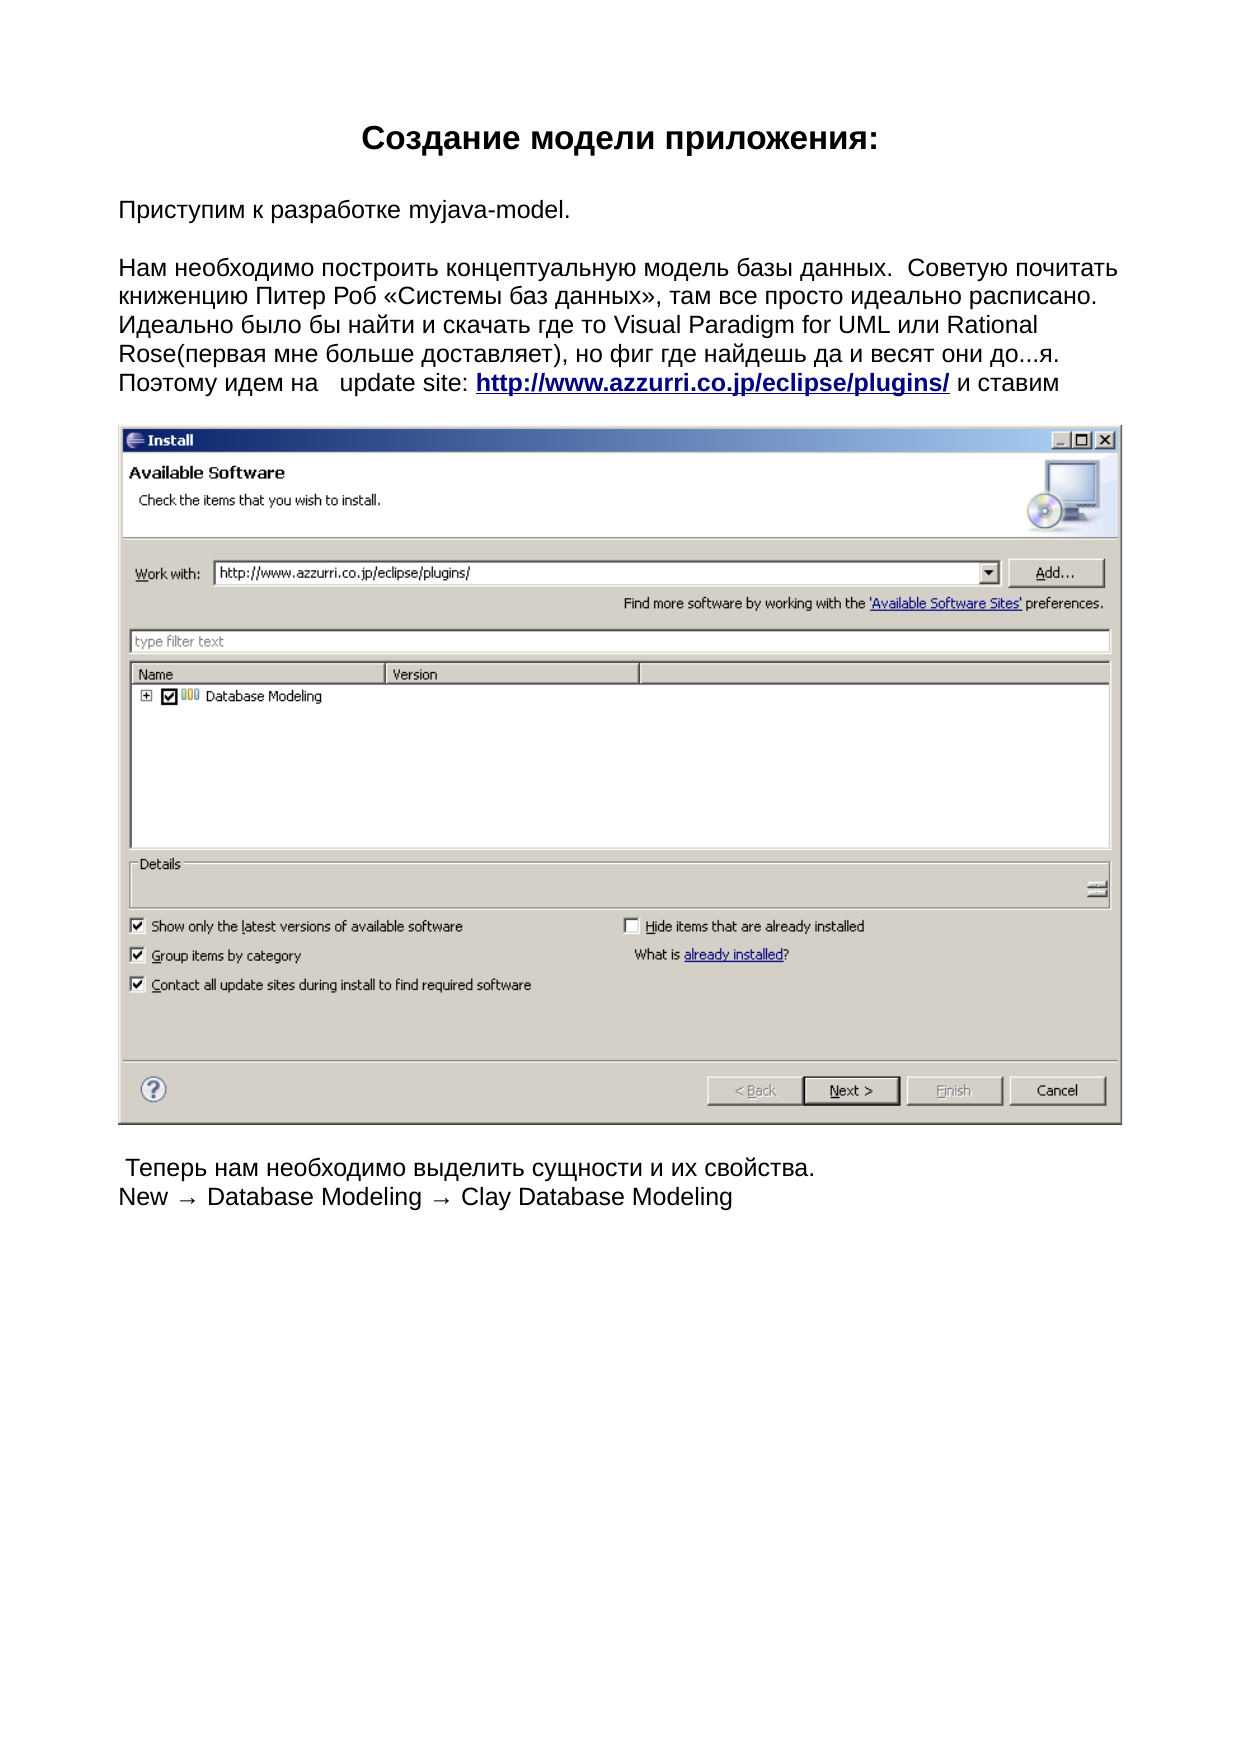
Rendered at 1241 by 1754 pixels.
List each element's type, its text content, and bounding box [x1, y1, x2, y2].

text Нам необходимо построить концептуальную модель базы данных. Советую почитать книженцию Питер Роб «Системы баз данных», там все просто идеально расписано. Идеально было бы найти и скачать где то Visual Paradigm for UML или Rational Rose(первая мне больше доставляет), но фиг где найдешь да и весят они до...я. Поэтому идем на update site: http://www.azzurri.co.jp/eclipse/plugins/ и ставим [118, 252, 1122, 396]
text Теперь нам необходимо выделить сущности и их свойства. [118, 1153, 1122, 1182]
picture [118, 425, 1123, 1125]
text Создание модели приложения: [118, 118, 1122, 157]
text New → Database Modeling → Clay Database Modeling [118, 1182, 1122, 1211]
text Приступим к разработке myjava-model. [118, 195, 1122, 224]
